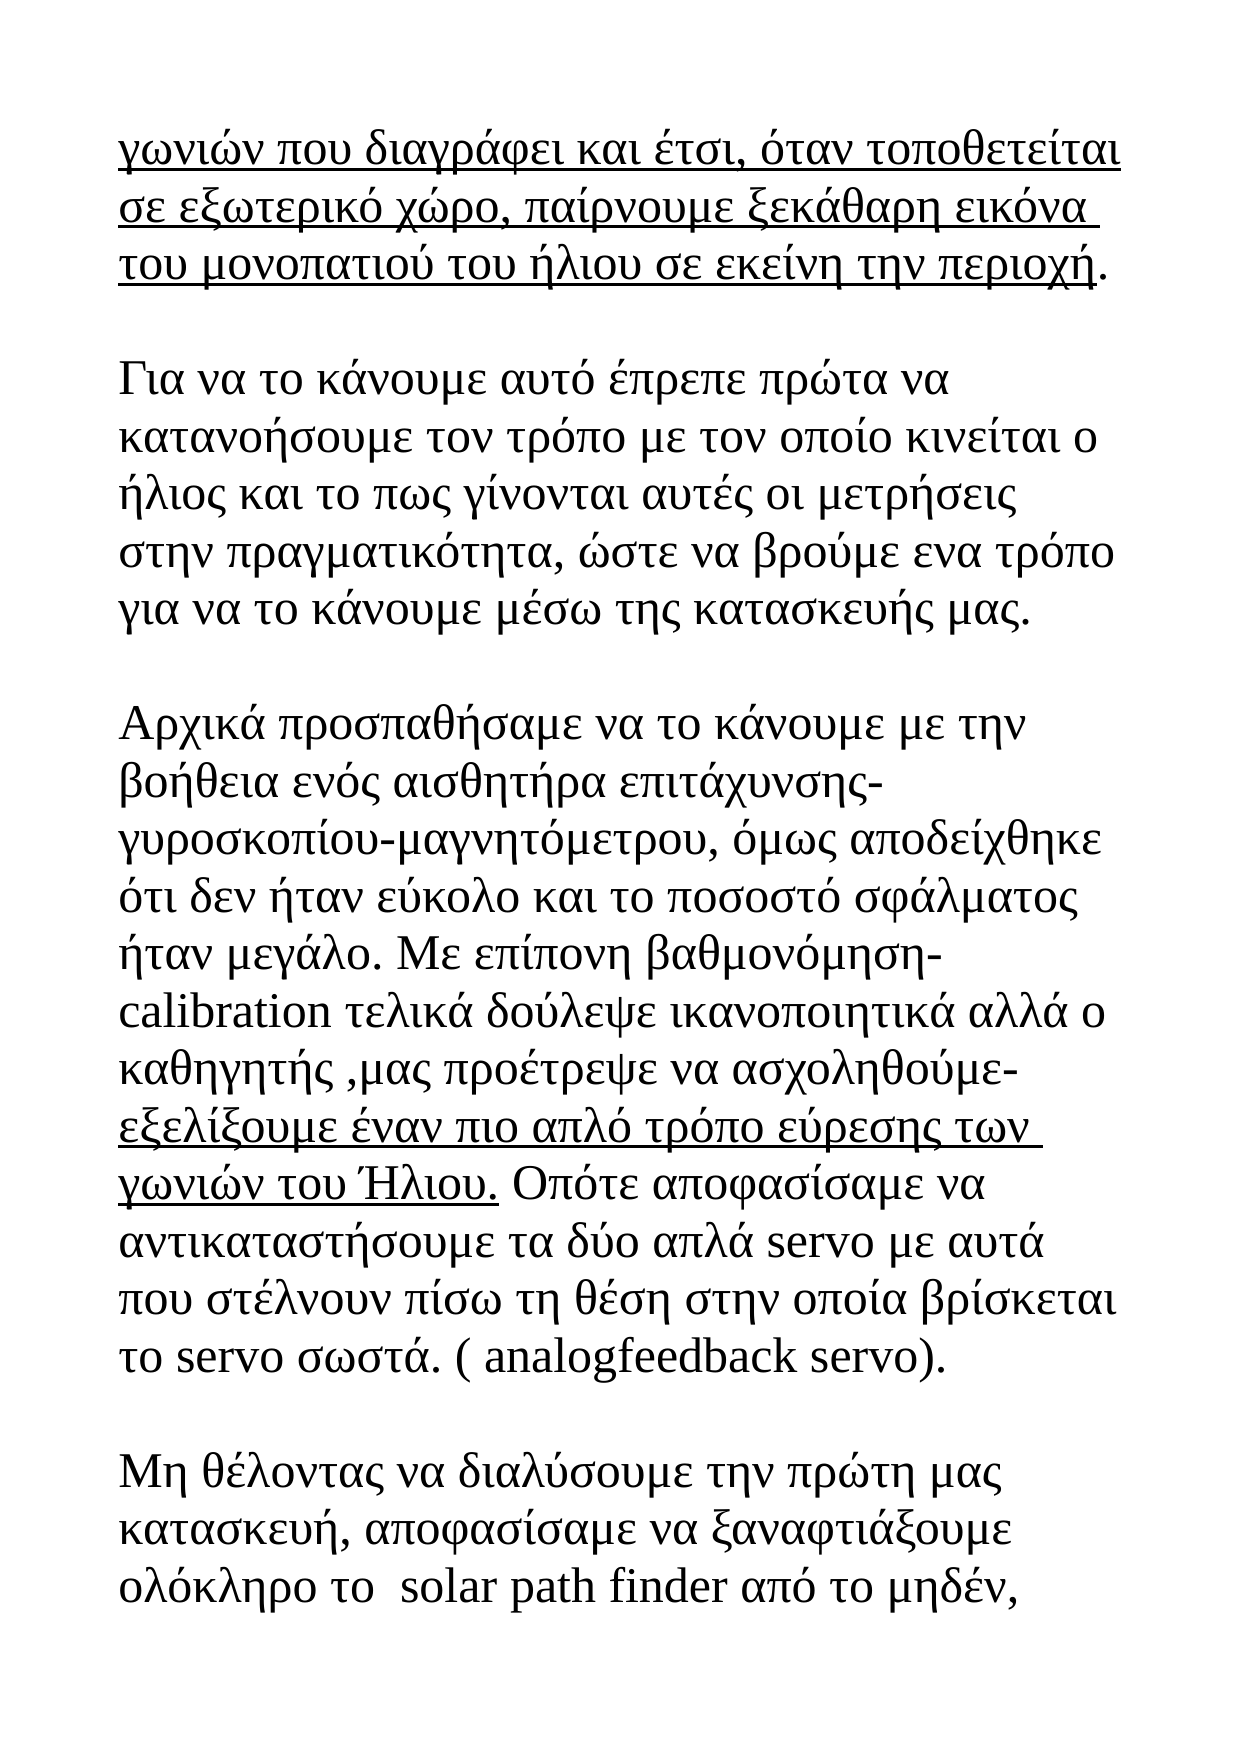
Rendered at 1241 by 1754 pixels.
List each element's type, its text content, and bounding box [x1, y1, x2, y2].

text γωνιών που διαγράφει και έτσι, όταν τοποθετείται σε εξωτερικό χώρο, παίρνουμε ξεκάθαρη εικόνα του μονοπατιού του ήλιου σε εκείνη την περιοχή. [118, 118, 1122, 291]
text Για να το κάνουμε αυτό έπρεπε πρώτα να κατανοήσουμε τον τρόπο με τον οποίο κινείται ο ήλιος και το πως γίνονται αυτές οι μετρήσεις στην πραγματικότητα, ώστε να βρούμε ενα τρόπο για να το κάνουμε μέσω της κατασκευής μας. [118, 348, 1122, 636]
text Μη θέλοντας να διαλύσουμε την πρώτη μας κατασκευή, αποφασίσαμε να ξαναφτιάξουμε ολόκληρο το solar path finder από το μηδέν, [118, 1441, 1122, 1613]
text Αρχικά προσπαθήσαμε να το κάνουμε με την βοήθεια ενός αισθητήρα επιτάχυνσης-γυροσκοπίου-μαγνητόμετρου, όμως αποδείχθηκε ότι δεν ήταν εύκολο και το ποσοστό σφάλματος ήταν μεγάλο. Με επίπονη βαθμονόμηση-calibration τελικά δούλεψε ικανοποιητικά αλλά ο καθηγητής ,μας προέτρεψε να ασχοληθούμε-εξελίξουμε έναν πιο απλό τρόπο εύρεσης των γωνιών του Ήλιου. Οπότε αποφασίσαμε να αντικαταστήσουμε τα δύο απλά servo με αυτά που στέλνουν πίσω τη θέση στην οποία βρίσκεται το servo σωστά. ( analogfeedback servo). [118, 693, 1122, 1383]
